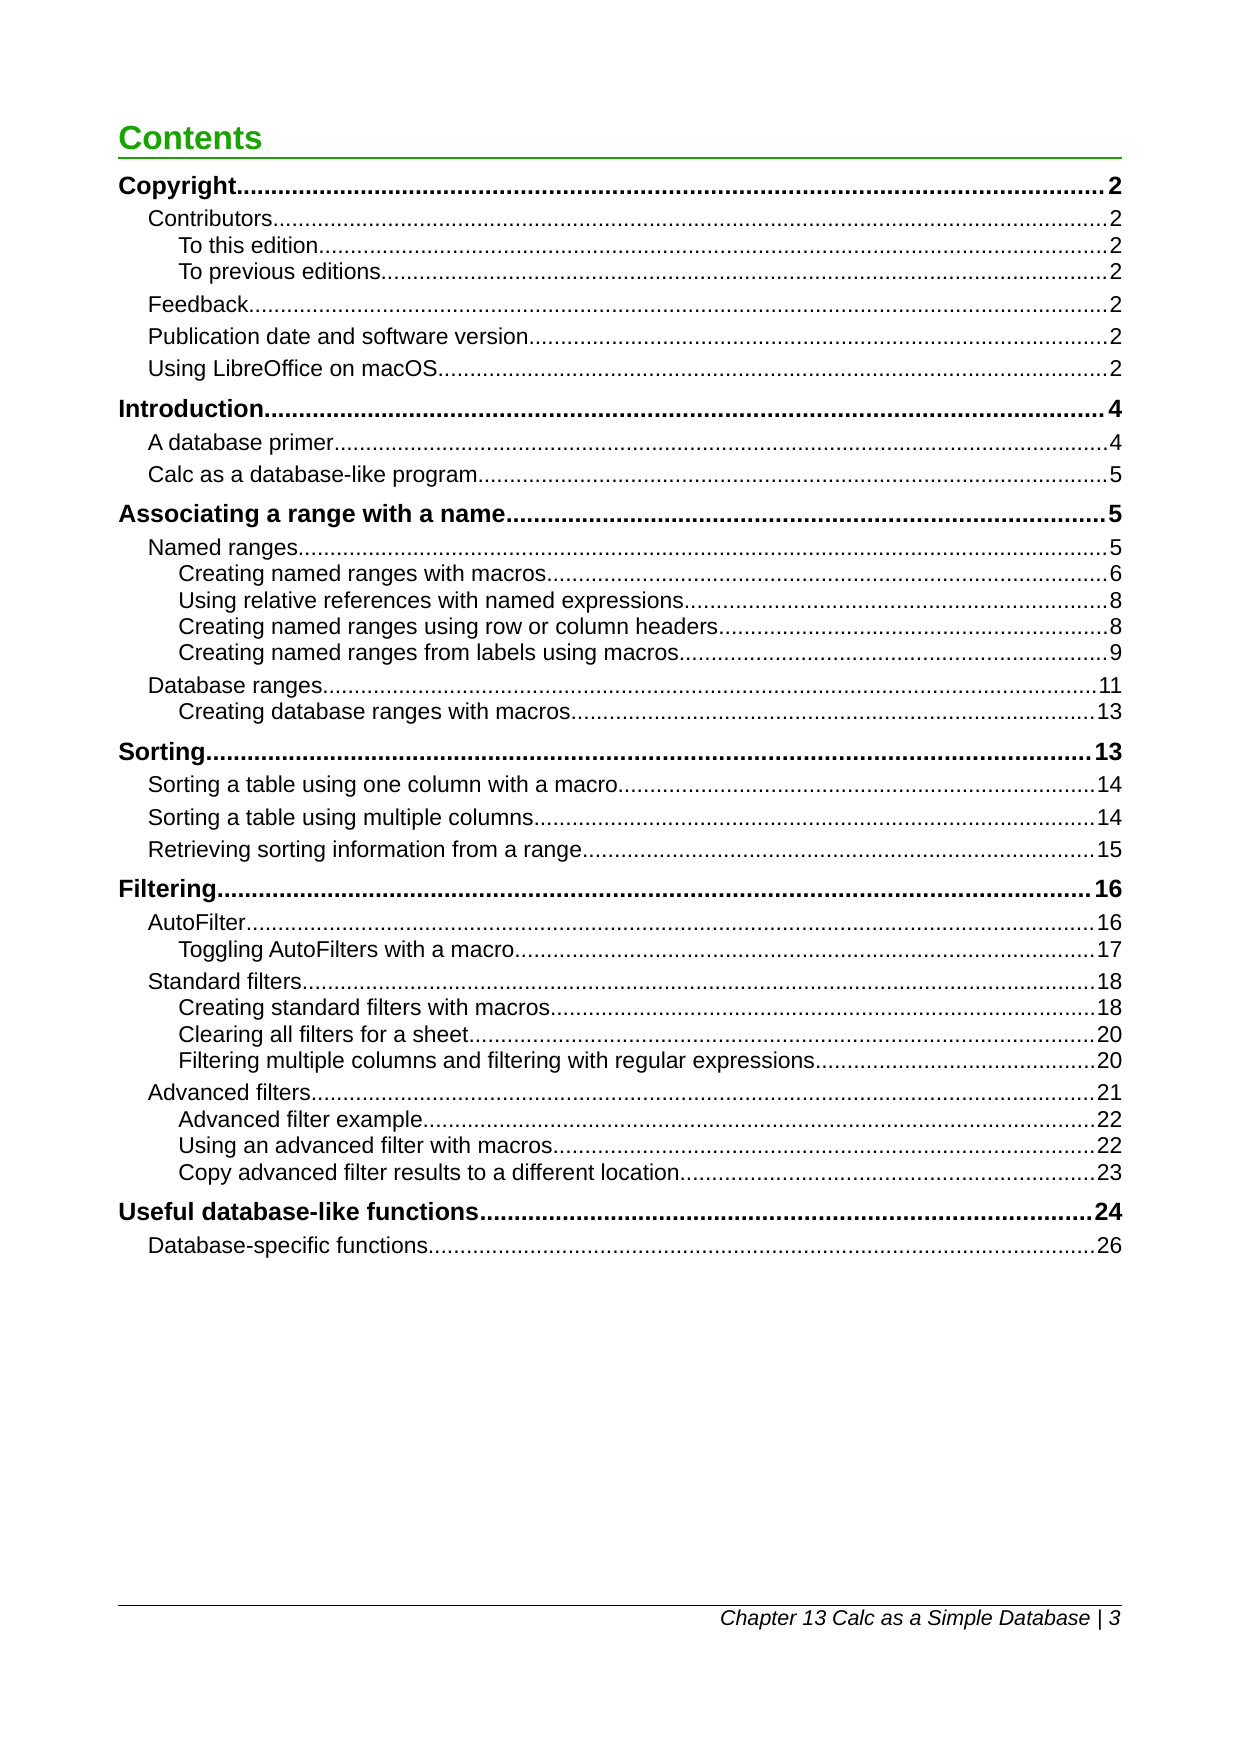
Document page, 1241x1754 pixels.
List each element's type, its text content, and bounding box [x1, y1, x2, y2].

text Filtering 16 [118, 874, 1122, 903]
text Creating named ranges with macros 6 [178, 560, 1122, 587]
text To this edition 2 [178, 232, 1122, 258]
text Sorting 13 [118, 736, 1122, 765]
text Useful database-like functions 24 [118, 1197, 1122, 1226]
text Sorting a table using multiple columns 14 [148, 804, 1122, 830]
text Toggling AutoFilters with a macro 17 [178, 936, 1122, 962]
text Using LibreOffice on macOS 2 [148, 355, 1122, 382]
text Advanced filters 21 [148, 1079, 1122, 1106]
text Standard filters 18 [148, 968, 1122, 994]
text To previous editions 2 [178, 258, 1122, 284]
text Calc as a database-like program 5 [148, 461, 1122, 487]
text Creating standard filters with macros 18 [178, 994, 1122, 1021]
text Advanced filter example 22 [178, 1106, 1122, 1132]
text Clearing all filters for a sheet 20 [178, 1021, 1122, 1047]
text Publication date and software version 2 [148, 323, 1122, 349]
text Retrieving sorting information from a range 15 [148, 836, 1122, 862]
text Sorting a table using one column with a macro 14 [148, 771, 1122, 798]
text Filtering multiple columns and filtering with regular expressions 20 [178, 1047, 1122, 1073]
text Creating named ranges using row or column headers 8 [178, 613, 1122, 639]
text Using an advanced filter with macros 22 [178, 1132, 1122, 1158]
text Introduction 4 [118, 394, 1122, 422]
text AutoFilter 16 [148, 909, 1122, 936]
text Copy advanced filter results to a different location 23 [178, 1158, 1122, 1185]
text Creating named ranges from labels using macros 9 [178, 639, 1122, 666]
text Named ranges 5 [148, 534, 1122, 560]
text Database ranges 11 [148, 672, 1122, 698]
text Associating a range with a name 5 [118, 499, 1122, 528]
text Database-specific functions 26 [148, 1232, 1122, 1258]
text Contributors 2 [148, 205, 1122, 232]
text A database primer 4 [148, 428, 1122, 455]
text Feedback 2 [148, 291, 1122, 317]
text Creating database ranges with macros 13 [178, 698, 1122, 724]
text Using relative references with named expressions 8 [178, 587, 1122, 613]
subtitle Contents [118, 118, 1122, 157]
text Copyright 2 [118, 171, 1122, 199]
